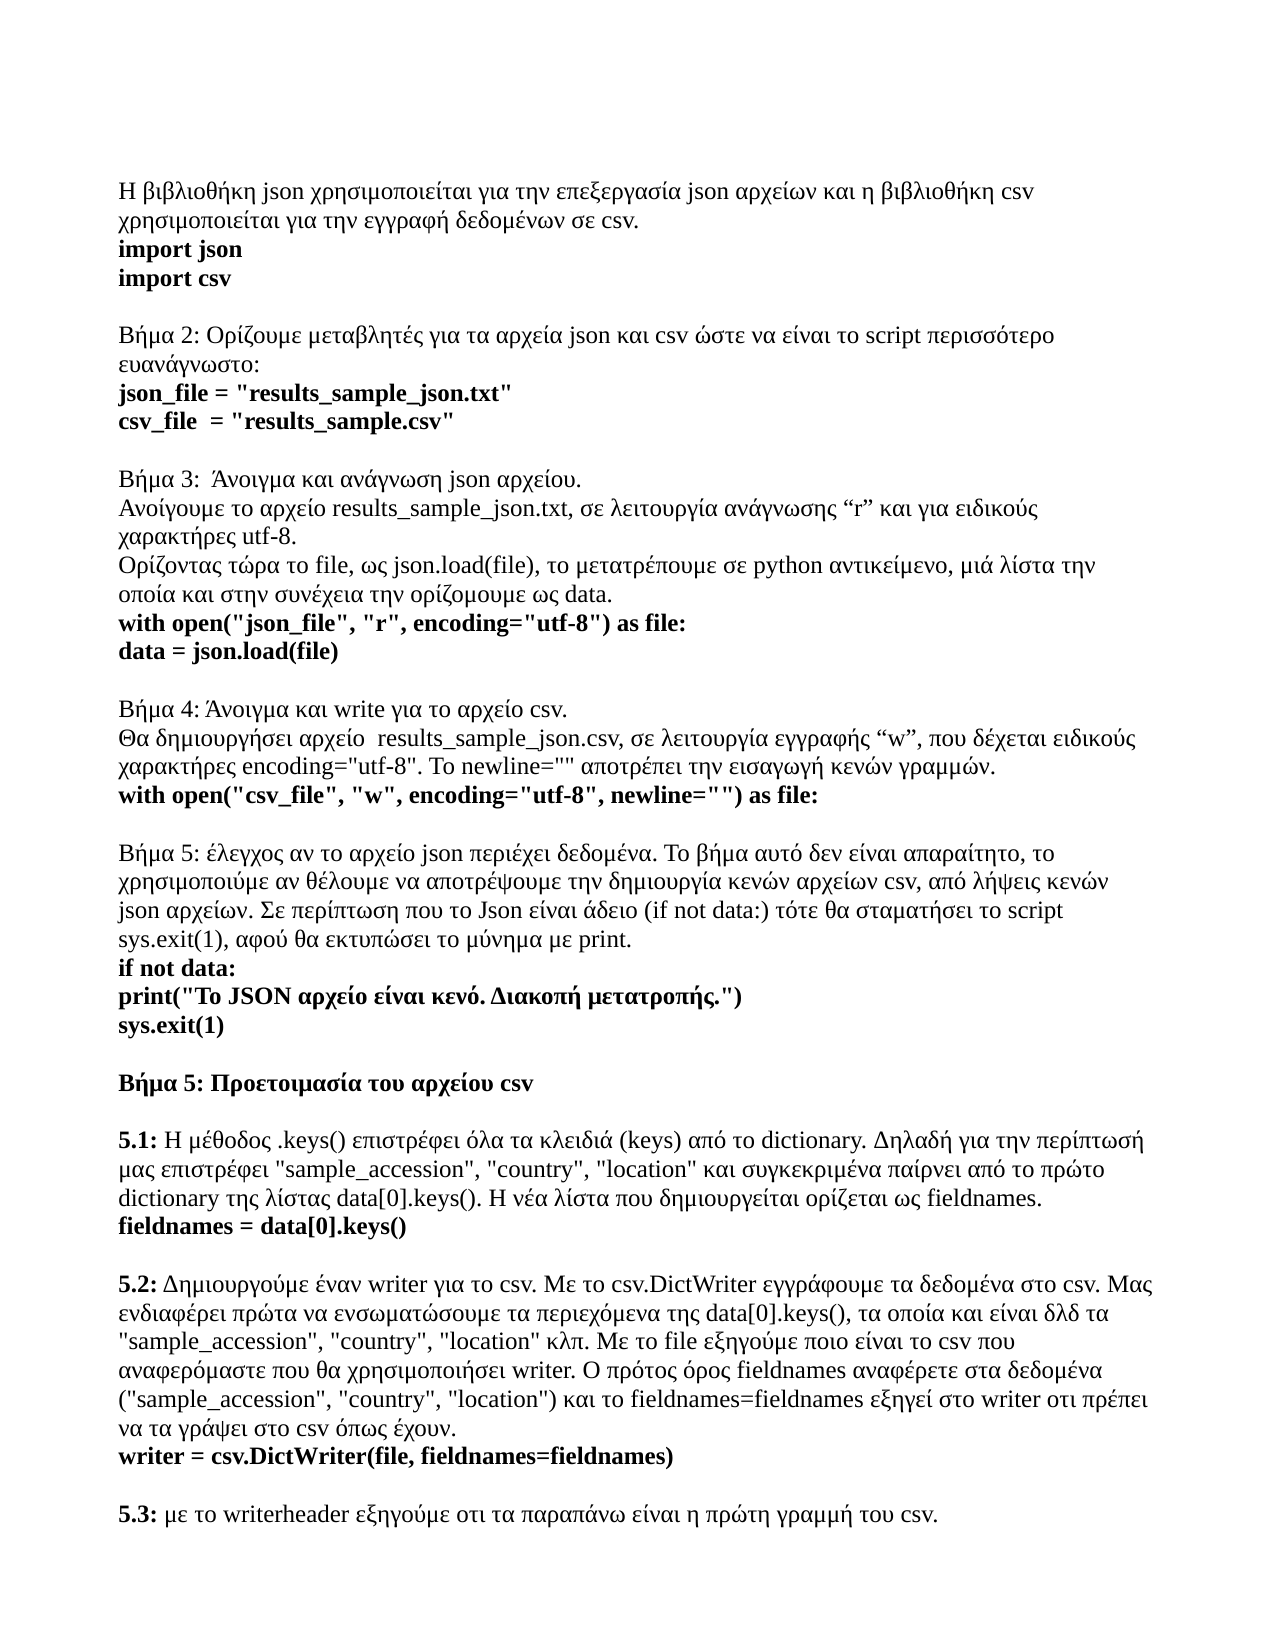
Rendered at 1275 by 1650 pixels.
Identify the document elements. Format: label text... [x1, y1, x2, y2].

text json_file = "results_sample_json.txt" [118, 378, 1157, 406]
text Βήμα 2: Ορίζουμε μεταβλητές για τα αρχεία json και csv ώστε να είναι το script περισσότερο ευανάγνωστο: [118, 320, 1157, 378]
text data = json.load(file) [118, 636, 1157, 665]
text writer = csv.DictWriter(file, fieldnames=fieldnames) [118, 1441, 1157, 1470]
text Ανοίγουμε το αρχείο results_sample_json.txt, σε λειτουργία ανάγνωσης “r” και για ειδικούς χαρακτήρες utf-8. [118, 493, 1157, 550]
text Bήμα 4: Άνοιγμα και write για το αρχείο csv. [118, 694, 1157, 723]
text with open("json_file", "r", encoding="utf-8") as file: [118, 608, 1157, 636]
text sys.exit(1) [118, 1010, 1157, 1039]
text Βήμα 3: Άνοιγμα και ανάγνωση json αρχείου. [118, 464, 1157, 493]
text 5.1: Η μέθοδος .keys() επιστρέφει όλα τα κλειδιά (keys) από το dictionary. Δηλαδή για την περίπτωσή μας επιστρέφει "sample_accession", "country", "location" και συγκεκριμένα παίρνει από το πρώτο dictionary της λίστας data[0].keys(). Η νέα λίστα που δημιουργείται ορίζεται ως fieldnames. fieldnames = data[0].keys() [118, 1125, 1157, 1240]
text Βήμα 5: Προετοιμασία του αρχείου csv [118, 1068, 1157, 1096]
text 5.2: Δημιουργούμε έναν writer για το csv. Με το csv.DictWriter εγγράφουμε τα δεδομένα στο csv. Μας ενδιαφέρει πρώτα να ενσωματώσουμε τα περιεχόμενα της data[0].keys(), τα οποία και είναι δλδ τα "sample_accession", "country", "location" κλπ. Με το file εξηγούμε ποιο είναι το csv που αναφερόμαστε που θα χρησιμοποιήσει writer. Ο πρότος όρος fieldnames αναφέρετε στα δεδομένα ("sample_accession", "country", "location") και το fieldnames=fieldnames εξηγεί στο writer οτι πρέπει να τα γράψει στο csv όπως έχουν. [118, 1269, 1157, 1441]
text Η βιβλιοθήκη json χρησιμοποιείται για την επεξεργασία json αρχείων και η βιβλιοθήκη csv χρησιμοποιείται για την εγγραφή δεδομένων σε csv. [118, 176, 1157, 234]
text 5.3: με το writerheader εξηγούμε οτι τα παραπάνω είναι η πρώτη γραμμή του csv. [118, 1499, 1157, 1528]
text Ορίζοντας τώρα το file, ως json.load(file), το μετατρέπουμε σε python αντικείμενο, μιά λίστα την οποία και στην συνέχεια την ορίζομουμε ως data. [118, 550, 1157, 608]
text csv_file = "results_sample.csv" [118, 406, 1157, 435]
text Θα δημιουργήσει αρχείο results_sample_json.csv, σε λειτουργία εγγραφής “w”, που δέχεται ειδικούς χαρακτήρες encoding="utf-8". To newline="" αποτρέπει την εισαγωγή κενών γραμμών. [118, 723, 1157, 780]
text import csv [118, 263, 1157, 291]
text if not data: [118, 953, 1157, 981]
text import json [118, 234, 1157, 263]
text print("Το JSON αρχείο είναι κενό. Διακοπή μετατροπής.") [118, 981, 1157, 1010]
text Βήμα 5: έλεγχος αν το αρχείο json περιέχει δεδομένα. Το βήμα αυτό δεν είναι απαραίτητο, το χρησιμοποιύμε αν θέλουμε να αποτρέψουμε την δημιουργία κενών αρχείων csv, από λήψεις κενών json αρχείων. Σε περίπτωση που το Json είναι άδειο (if not data:) τότε θα σταματήσει το script sys.exit(1), αφού θα εκτυπώσει το μύνημα με print. [118, 838, 1157, 953]
text with open("csv_file", "w", encoding="utf-8", newline="") as file: [118, 780, 1157, 809]
